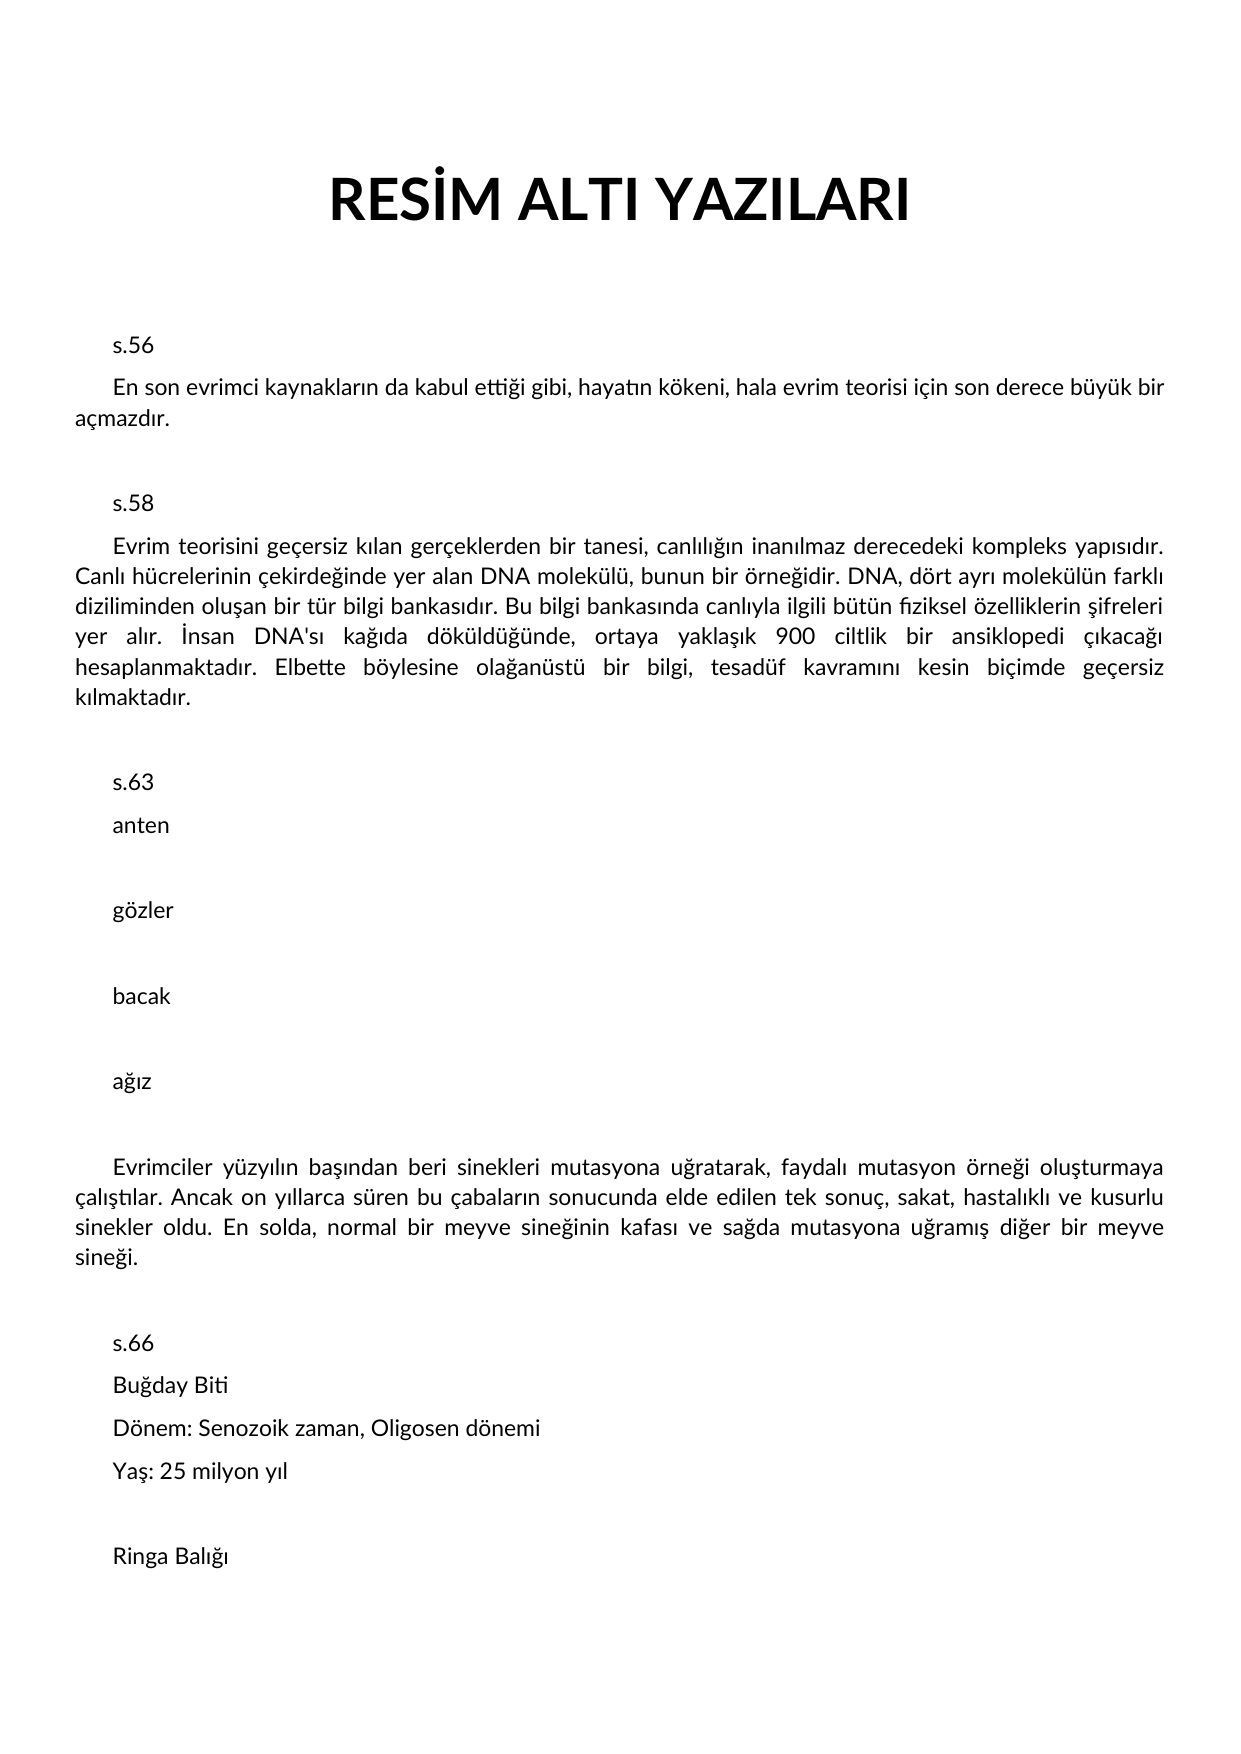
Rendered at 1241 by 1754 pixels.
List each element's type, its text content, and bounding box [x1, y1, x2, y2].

text s.58 [75, 489, 1165, 516]
text anten [75, 811, 1165, 838]
text s.56 [75, 330, 1165, 358]
subtitle RESİM ALTI YAZILARI [75, 162, 1165, 232]
text Evrim teorisini geçersiz kılan gerçeklerden bir tanesi, canlılığın inanılmaz derecedeki kompleks yapısıdır. Canlı hücrelerinin çekirdeğinde yer alan DNA molekülü, bunun bir örneğidir. DNA, dört ayrı molekülün farklı diziliminden oluşan bir tür bilgi bankasıdır. Bu bilgi bankasında canlıyla ilgili bütün fiziksel özelliklerin şifreleri yer alır. İnsan DNA'sı kağıda döküldüğünde, ortaya yaklaşık 900 ciltlik bir ansiklopedi çıkacağı hesaplanmaktadır. Elbette böylesine olağanüstü bir bilgi, tesadüf kavramını kesin biçimde geçersiz kılmaktadır. [75, 531, 1165, 710]
text s.63 [75, 768, 1165, 795]
text Ringa Balığı [75, 1542, 1165, 1569]
text s.66 [75, 1328, 1165, 1356]
text Dönem: Senozoik zaman, Oligosen dönemi [75, 1414, 1165, 1441]
text ağız [75, 1067, 1165, 1094]
text gözler [75, 896, 1165, 923]
text Evrimciler yüzyılın başından beri sinekleri mutasyona uğratarak, faydalı mutasyon örneği oluşturmaya çalıştılar. Ancak on yıllarca süren bu çabaların sonucunda elde edilen tek sonuç, sakat, hastalıklı ve kusurlu sinekler oldu. En solda, normal bir meyve sineğinin kafası ve sağda mutasyona uğramış diğer bir meyve sineği. [75, 1152, 1165, 1270]
text Yaş: 25 milyon yıl [75, 1456, 1165, 1484]
text En son evrimci kaynakların da kabul ettiği gibi, hayatın kökeni, hala evrim teorisi için son derece büyük bir açmazdır. [75, 373, 1165, 431]
text bacak [75, 981, 1165, 1009]
text Buğday Biti [75, 1371, 1165, 1398]
